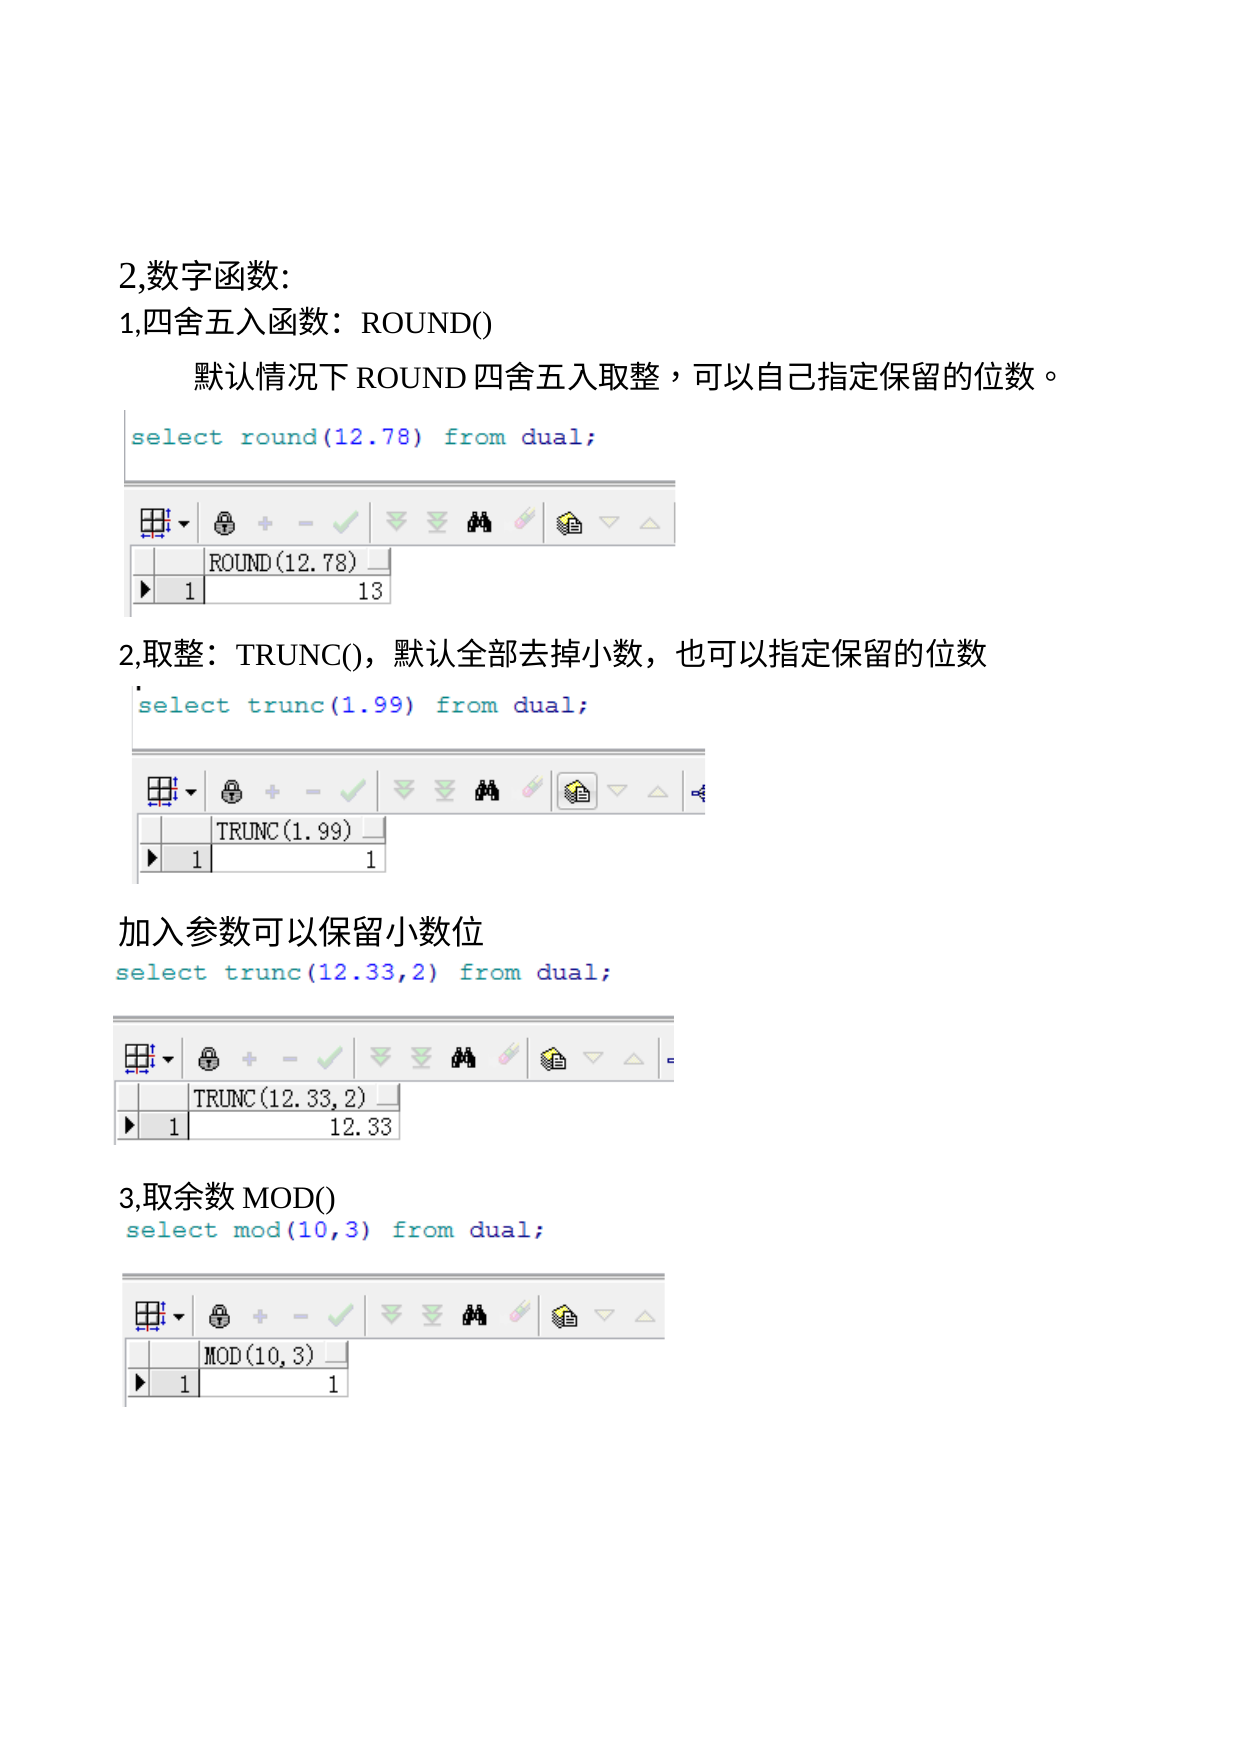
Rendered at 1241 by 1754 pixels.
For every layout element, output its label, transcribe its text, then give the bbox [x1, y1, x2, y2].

text 2,取整：TRUNC()，默认全部去掉小数，也可以指定保留的位数 [118, 629, 1122, 674]
picture [131, 686, 706, 884]
text 默认情况下ROUND四舍五入取整，可以自己指定保留的位数。 [193, 355, 1122, 398]
picture [113, 961, 674, 1145]
picture [124, 410, 676, 617]
text 1,四舍五入函数：ROUND() [118, 298, 1122, 343]
text 3,取余数MOD() [118, 1173, 1122, 1218]
text 加入参数可以保留小数位 [118, 906, 1122, 954]
picture [122, 1217, 665, 1407]
text 2,数字函数: [118, 249, 1122, 298]
